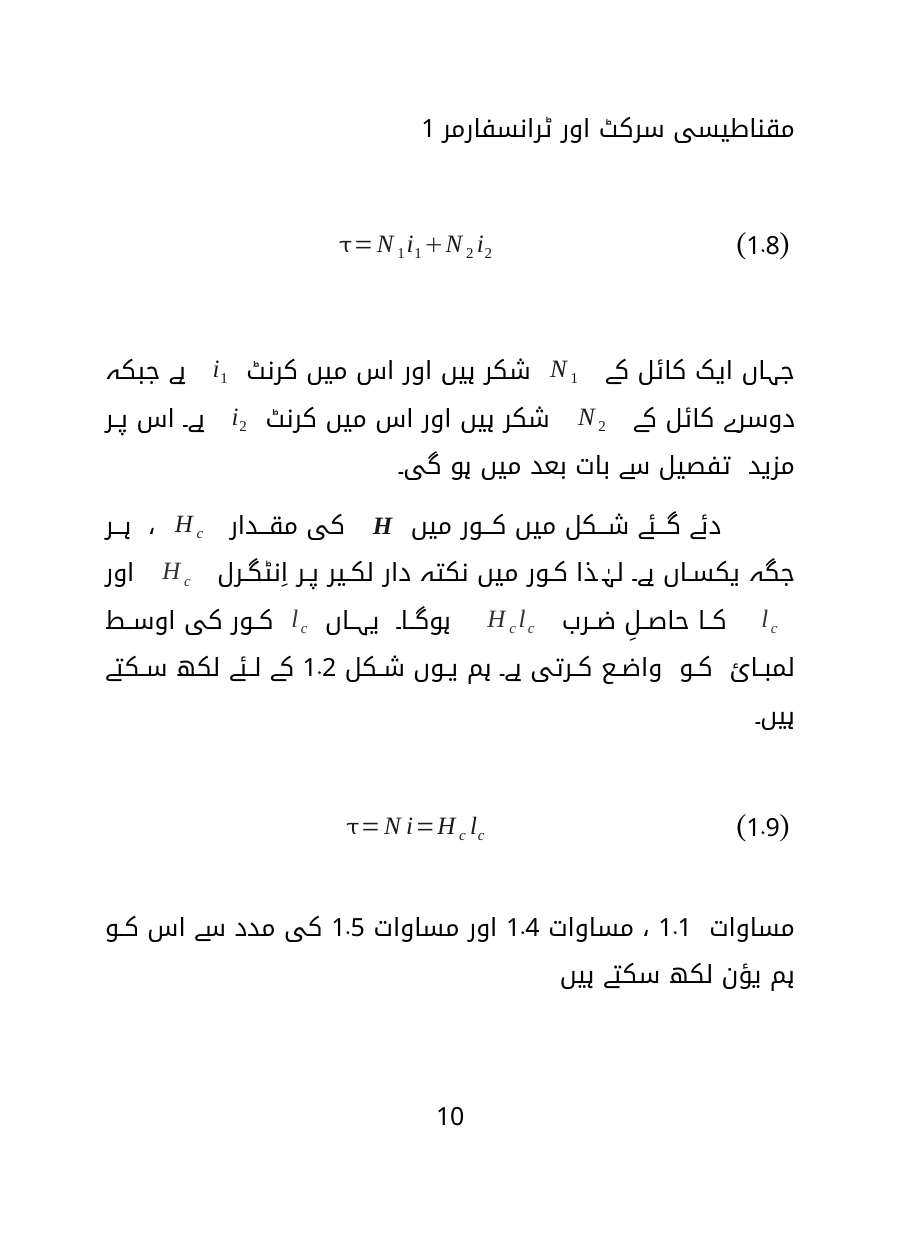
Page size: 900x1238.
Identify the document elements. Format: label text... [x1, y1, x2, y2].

text مساوات 1.1 ، مساوات 1.4 اور مساوات 1.5 کی مدد سے اس کو ہم یؤن لکھ سکتے ہیں [105, 904, 795, 999]
text دئے گئے شکل میں کور میں کی مقدار ، ہر جگہ یکساں ہے۔ لہٰذا کور میں نکتہ دار لکیر پر اِنٹگرل اور کا حاصلِ ضرب ہوگا۔ یہاںکور کی اوسط لمبائ کو واضع کرتی ہے۔ ہم یوں شکل 1.2 کے لئے لکھ سکتے ہیں۔ [105, 502, 795, 739]
table_header (1.8) [718, 216, 795, 288]
table_header [105, 799, 718, 870]
table_header (1.9) [718, 799, 795, 870]
text جہاں ایک کائل کے شکر ہیں اور اس میں کرنٹ ہے جبکہ دوسرے کائل کے شکر ہیں اور اس میں کرنٹ ہے۔ اس پر مزید تفصیل سے بات بعد میں ہو گی۔ [105, 348, 795, 490]
table_header [105, 216, 718, 288]
